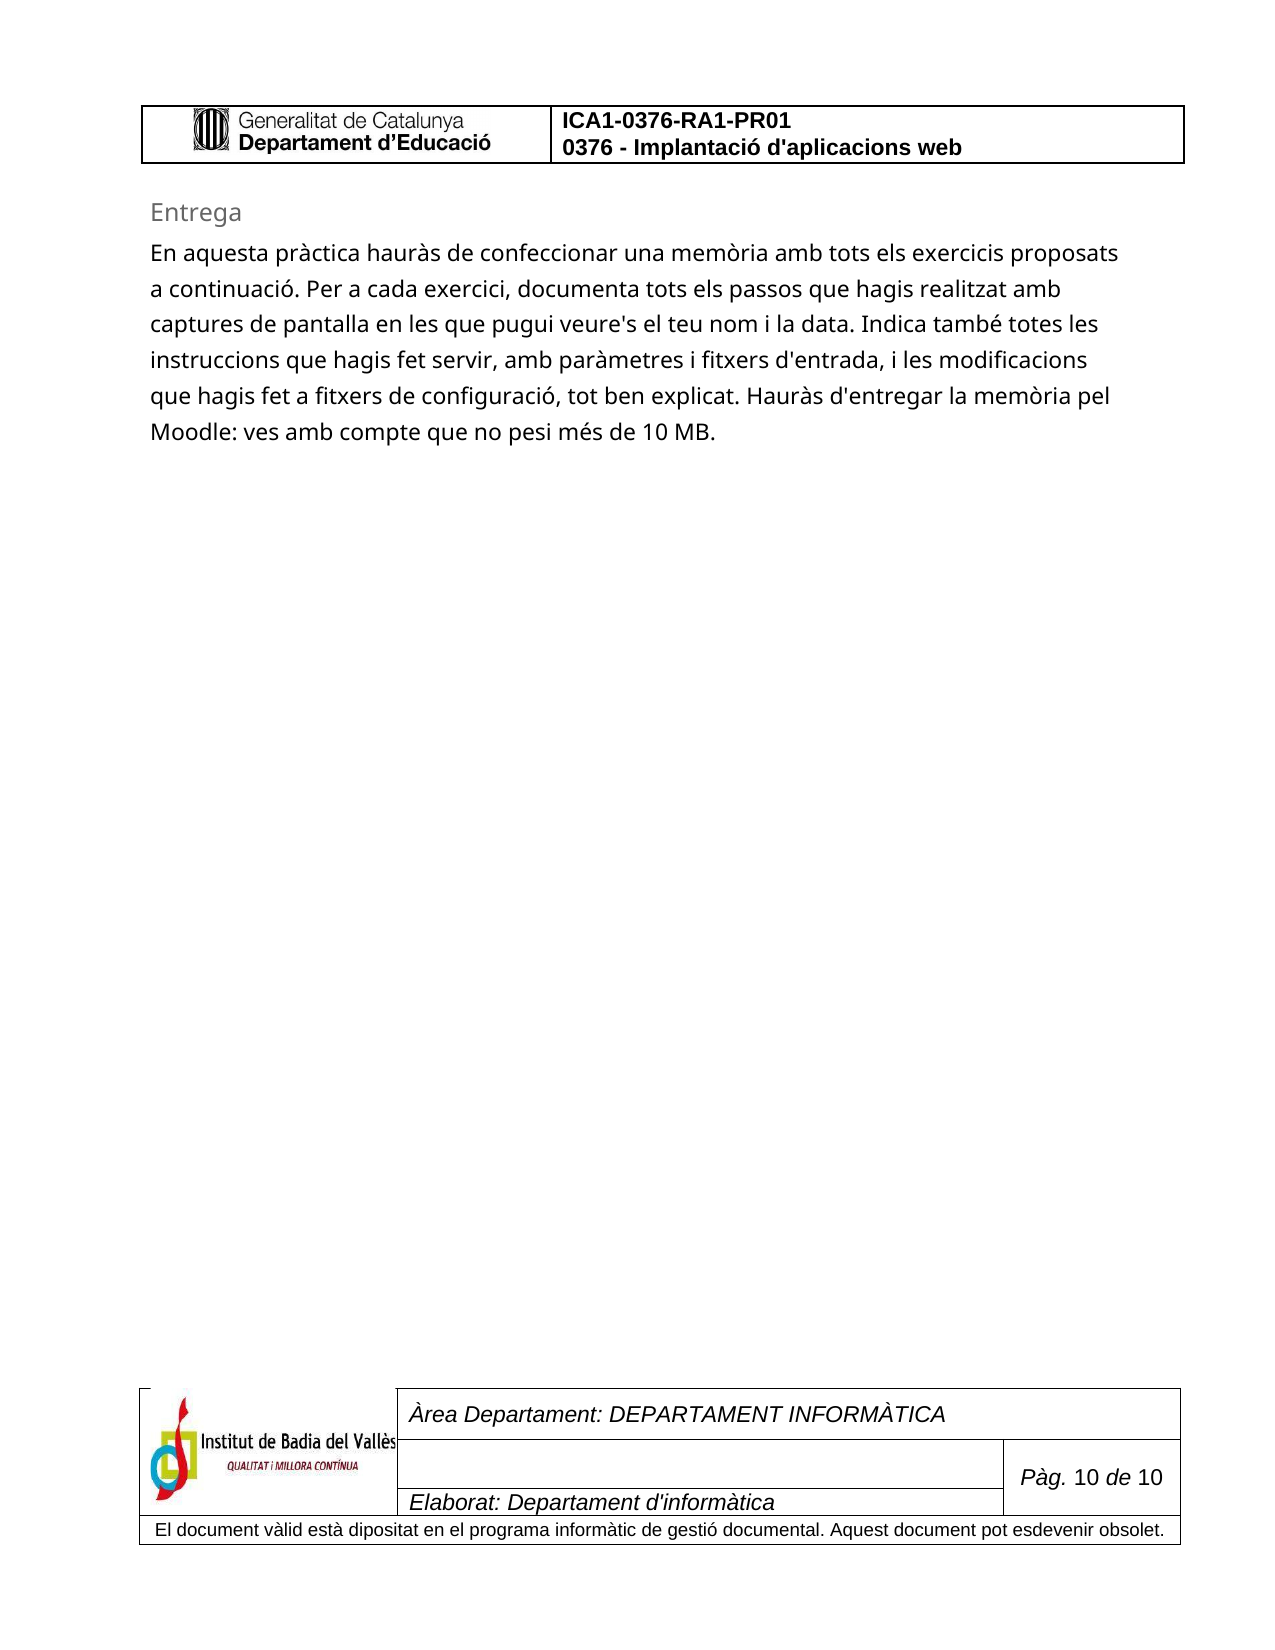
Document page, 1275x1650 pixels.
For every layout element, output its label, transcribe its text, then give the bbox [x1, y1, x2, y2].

subtitle Entrega [150, 194, 1125, 228]
picture [193, 107, 491, 155]
picture [150, 1388, 396, 1510]
text En aquesta pràctica hauràs de confeccionar una memòria amb tots els exercicis proposats a continuació. Per a cada exercici, documenta tots els passos que hagis realitzat amb captures de pantalla en les que pugui veure's el teu nom i la data. Indica també totes les instruccions que hagis fet servir, amb paràmetres i fitxers d'entrada, i les modificacions que hagis fet a fitxers de configuració, tot ben explicat. Hauràs d'entregar la memòria pel Moodle: ves amb compte que no pesi més de 10 MB. [150, 237, 1125, 447]
